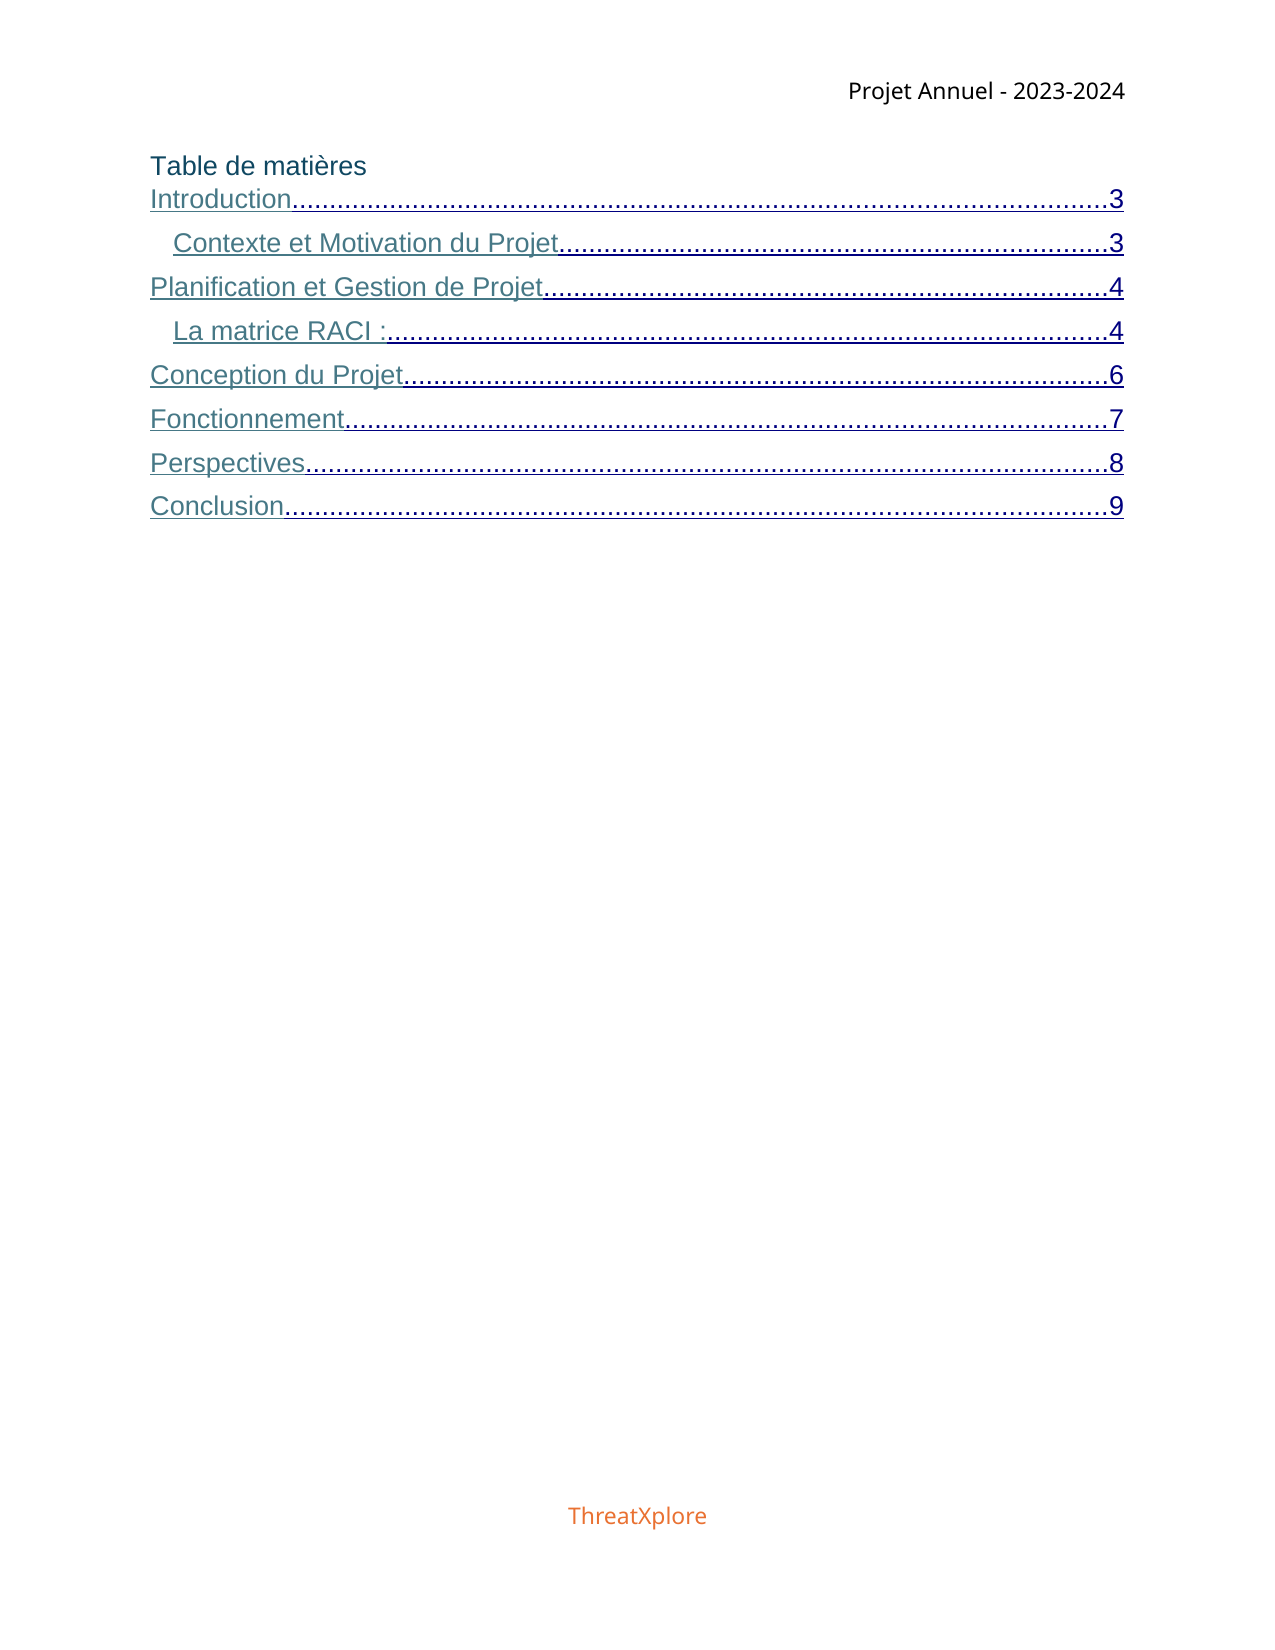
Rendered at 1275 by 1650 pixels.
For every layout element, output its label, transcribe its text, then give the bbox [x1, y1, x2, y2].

text Conception du Projet 6 [150, 359, 1125, 390]
subtitle Table de matières [150, 150, 1125, 181]
text Planification et Gestion de Projet 4 [150, 271, 1125, 302]
text Perspectives 8 [150, 447, 1125, 478]
text Contexte et Motivation du Projet 3 [173, 227, 1125, 258]
text La matrice RACI : 4 [173, 315, 1125, 346]
text Introduction 3 [150, 183, 1125, 215]
text Conclusion 9 [150, 490, 1125, 522]
text Fonctionnement 7 [150, 403, 1125, 434]
